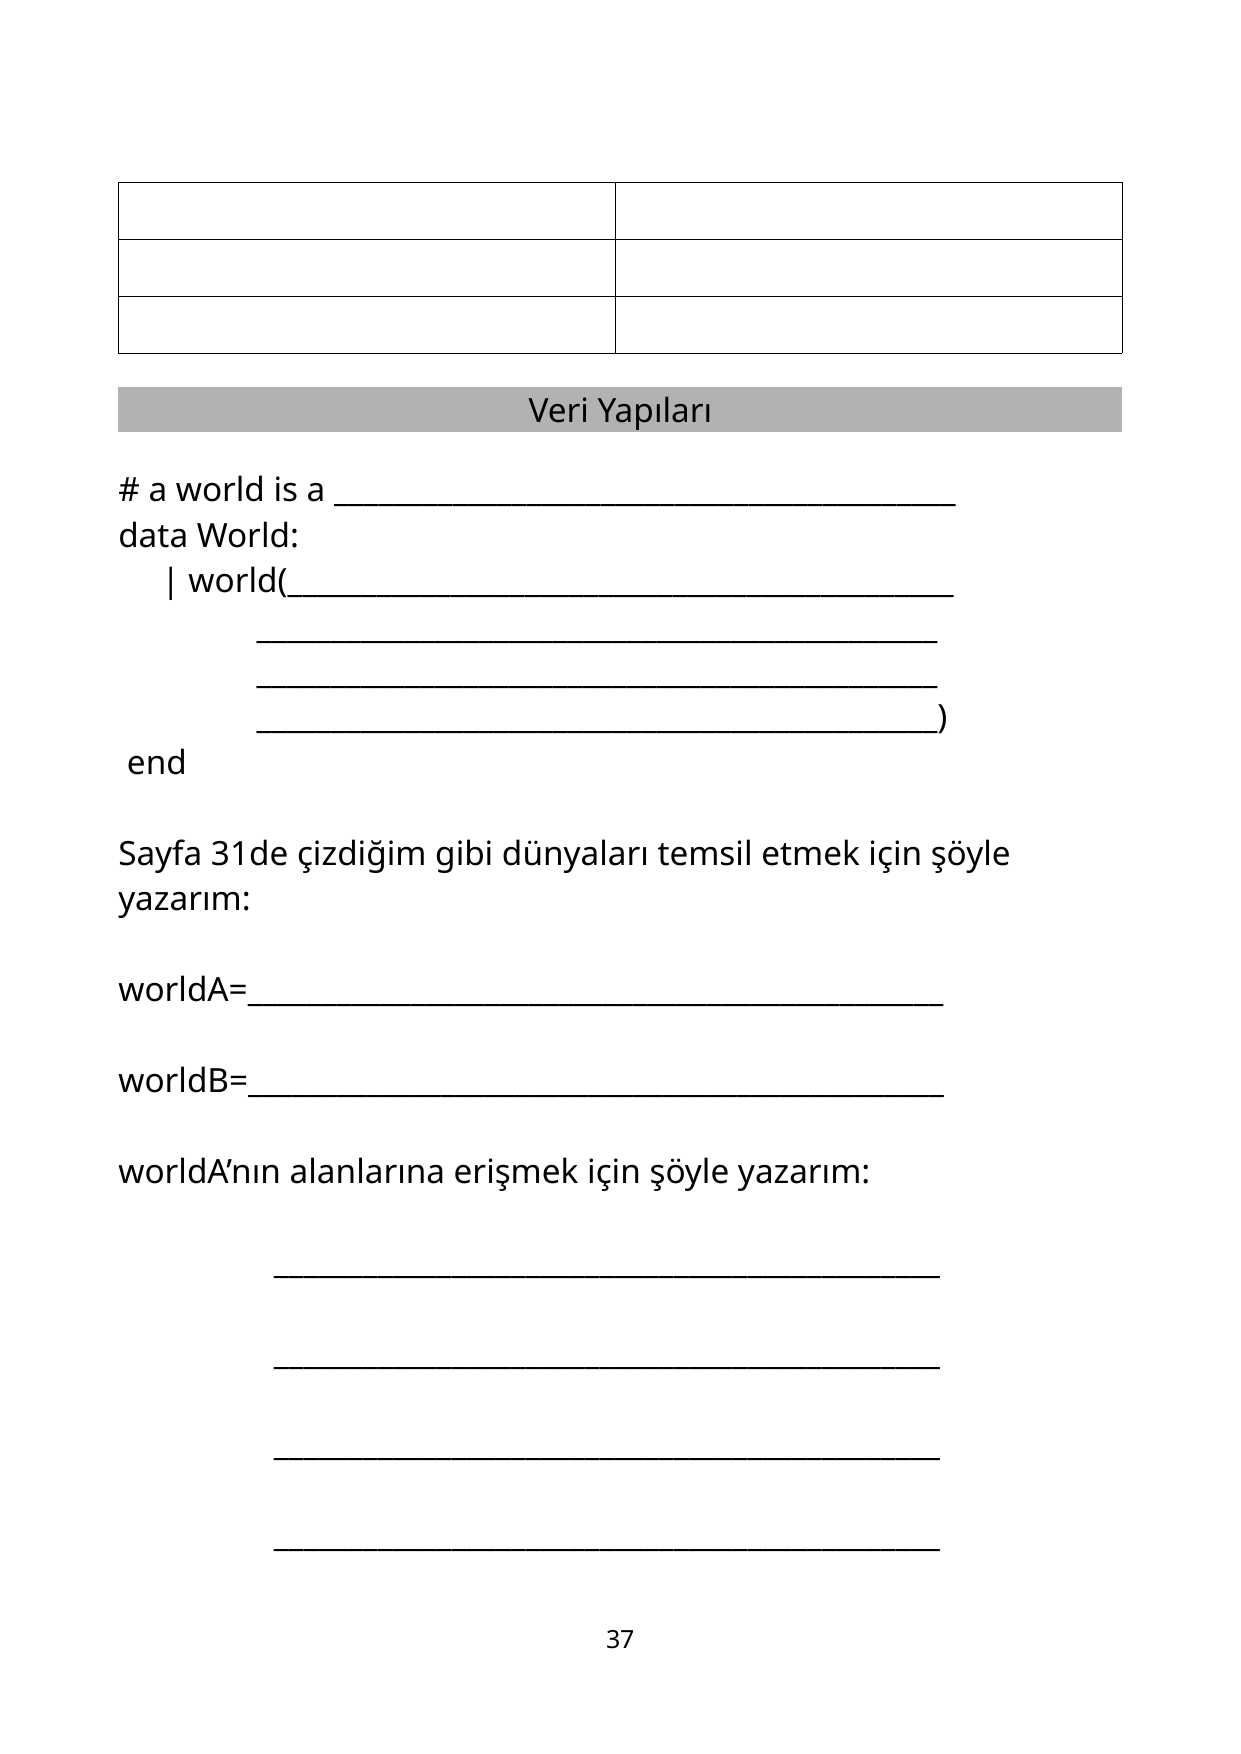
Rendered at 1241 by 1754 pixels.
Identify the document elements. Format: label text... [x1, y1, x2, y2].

text ______________________________________________ [118, 602, 1122, 648]
text data World: [118, 512, 1122, 557]
text # a world is a __________________________________________ [118, 466, 1122, 512]
table_cell [616, 240, 1122, 296]
table_cell [616, 183, 1122, 239]
text worldA=_______________________________________________ [118, 966, 1122, 1011]
text end [118, 739, 1122, 784]
text _____________________________________________ [118, 1511, 1122, 1556]
text worldB=_______________________________________________ [118, 1057, 1122, 1102]
table_cell [119, 240, 615, 296]
text _____________________________________________ [118, 1238, 1122, 1284]
table_cell [119, 297, 615, 353]
text worldA’nın alanlarına erişmek için şöyle yazarım: [118, 1147, 1122, 1193]
text Veri Yapıları [118, 387, 1122, 432]
text _____________________________________________ [118, 1420, 1122, 1465]
table_cell [119, 183, 615, 239]
text _____________________________________________ [118, 1329, 1122, 1374]
text ______________________________________________) [118, 693, 1122, 739]
text | world(_____________________________________________ [118, 557, 1122, 602]
text ______________________________________________ [118, 648, 1122, 693]
table_cell [616, 297, 1122, 353]
text Sayfa 31de çizdiğim gibi dünyaları temsil etmek için şöyle yazarım: [118, 829, 1122, 920]
